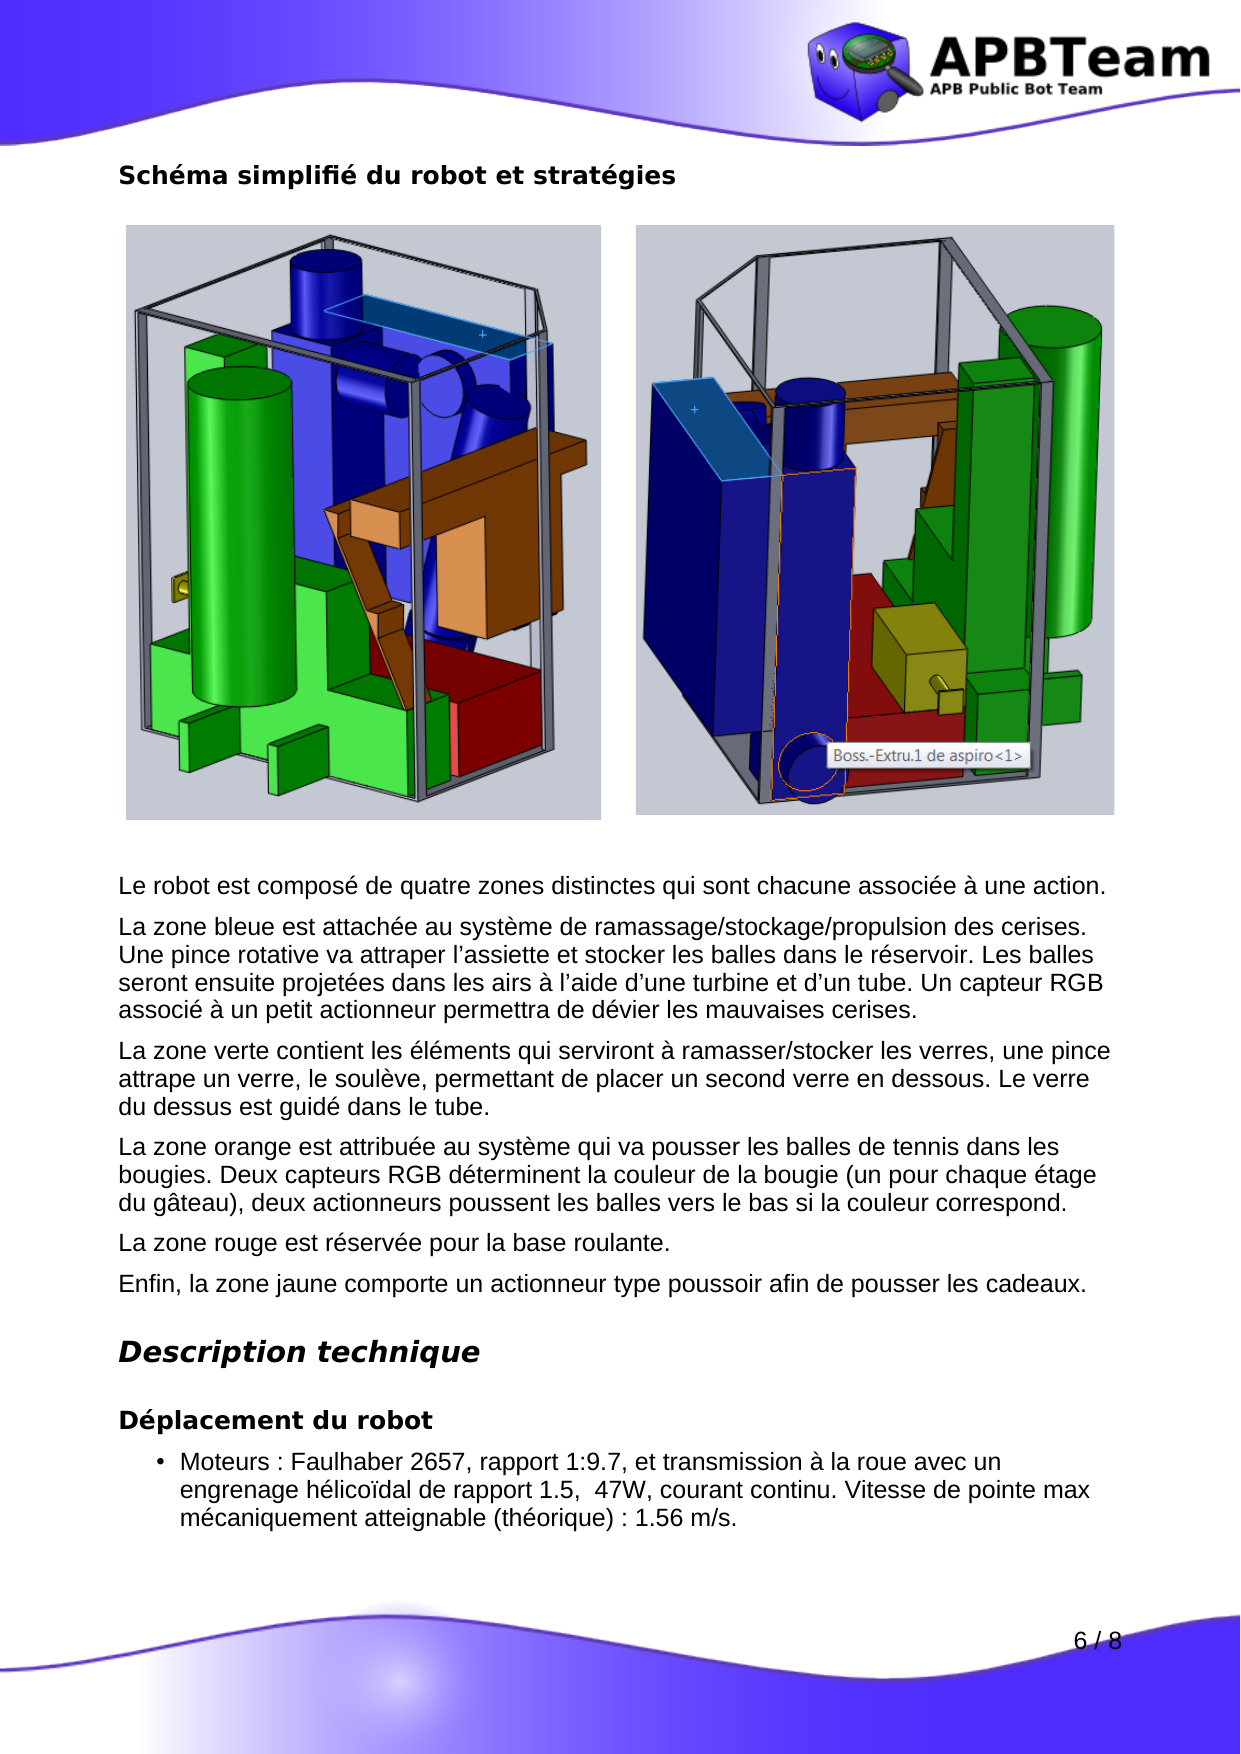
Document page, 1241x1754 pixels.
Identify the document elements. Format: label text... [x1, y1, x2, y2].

picture [0, 0, 1241, 146]
text Enfin, la zone jaune comporte un actionneur type poussoir afin de pousser les cadeaux. [118, 1269, 1122, 1297]
subtitle Description technique [118, 1335, 1122, 1369]
subtitle Schéma simplifié du robot et stratégies [118, 161, 1122, 190]
text Le robot est composé de quatre zones distinctes qui sont chacune associée à une action. [118, 872, 1122, 900]
text La zone bleue est attachée au système de ramassage/stockage/propulsion des cerises. Une pince rotative va attraper l’assiette et stocker les balles dans le réservoir. Les balles seront ensuite projetées dans les airs à l’aide d’une turbine et d’un tube. Un capteur RGB associé à un petit actionneur permettra de dévier les mauvaises cerises. [118, 912, 1122, 1024]
subtitle Déplacement du robot [118, 1406, 1122, 1436]
text La zone rouge est réservée pour la base roulante. [118, 1229, 1122, 1257]
list Moteurs : Faulhaber 2657, rapport 1:9.7, et transmission à la roue avec un engrenage hélicoïdal de rapport 1.5, 47W, courant continu. Vitesse de pointe max mécaniquement atteignable (théorique) : 1.56 m/s. [156, 1448, 1122, 1532]
picture [635, 225, 1115, 815]
picture [0, 1599, 1241, 1754]
text La zone orange est attribuée au système qui va pousser les balles de tennis dans les bougies. Deux capteurs RGB déterminent la couleur de la bougie (un pour chaque étage du gâteau), deux actionneurs poussent les balles vers le bas si la couleur correspond. [118, 1133, 1122, 1217]
picture [126, 225, 602, 820]
text La zone verte contient les éléments qui serviront à ramasser/stocker les verres, une pince attrape un verre, le soulève, permettant de placer un second verre en dessous. Le verre du dessus est guidé dans le tube. [118, 1037, 1122, 1120]
